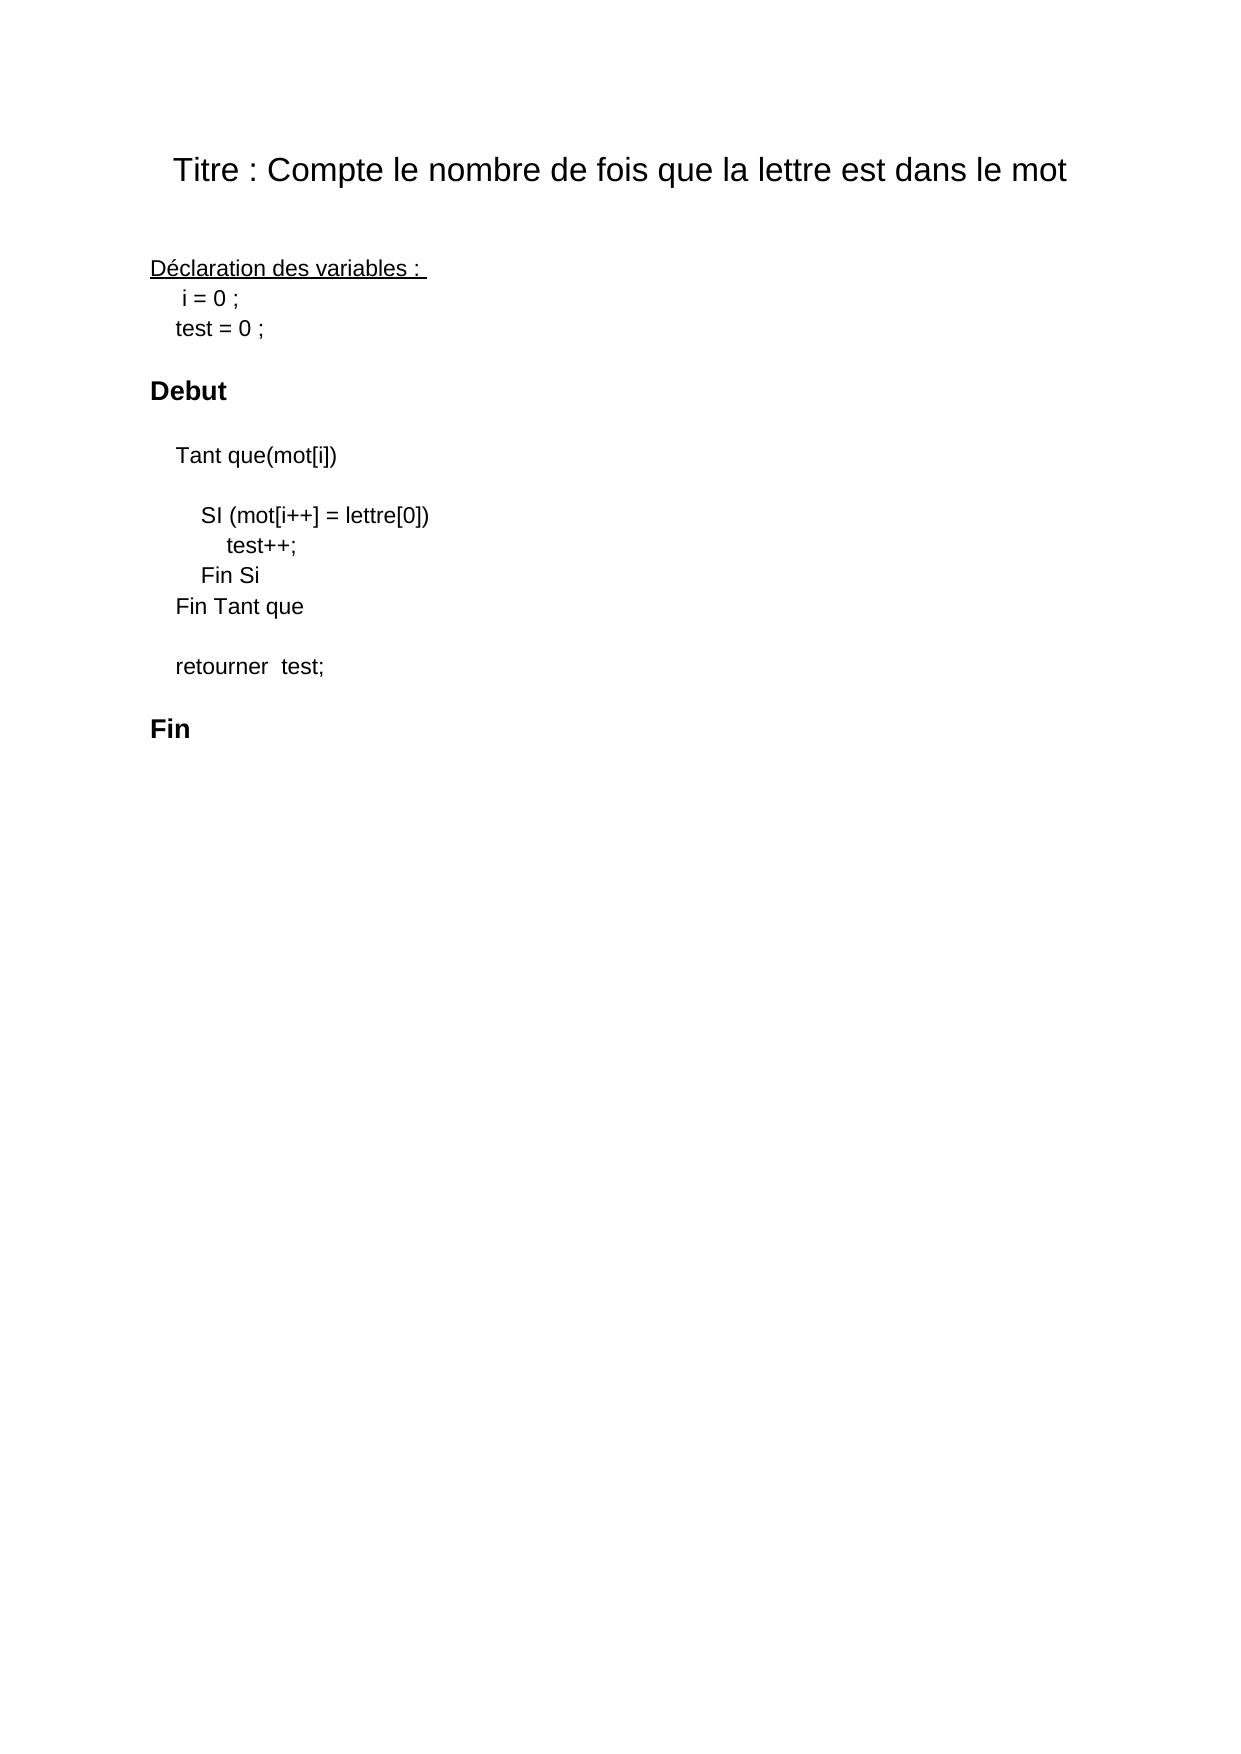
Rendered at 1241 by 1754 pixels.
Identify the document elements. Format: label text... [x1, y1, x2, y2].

text SI (mot[i++] = lettre[0]) [150, 502, 1090, 528]
text Fin [150, 713, 1090, 745]
text test++; [150, 532, 1090, 558]
text i = 0 ; [150, 285, 1090, 311]
text Debut [150, 375, 1090, 407]
text Fin Si [150, 562, 1090, 589]
text retourner test; [150, 653, 1090, 679]
text Déclaration des variables : [150, 254, 1090, 281]
text Tant que(mot[i]) [150, 442, 1090, 468]
text test = 0 ; [150, 315, 1090, 341]
text Titre : Compte le nombre de fois que la lettre est dans le mot [150, 150, 1090, 188]
text Fin Tant que [150, 593, 1090, 619]
